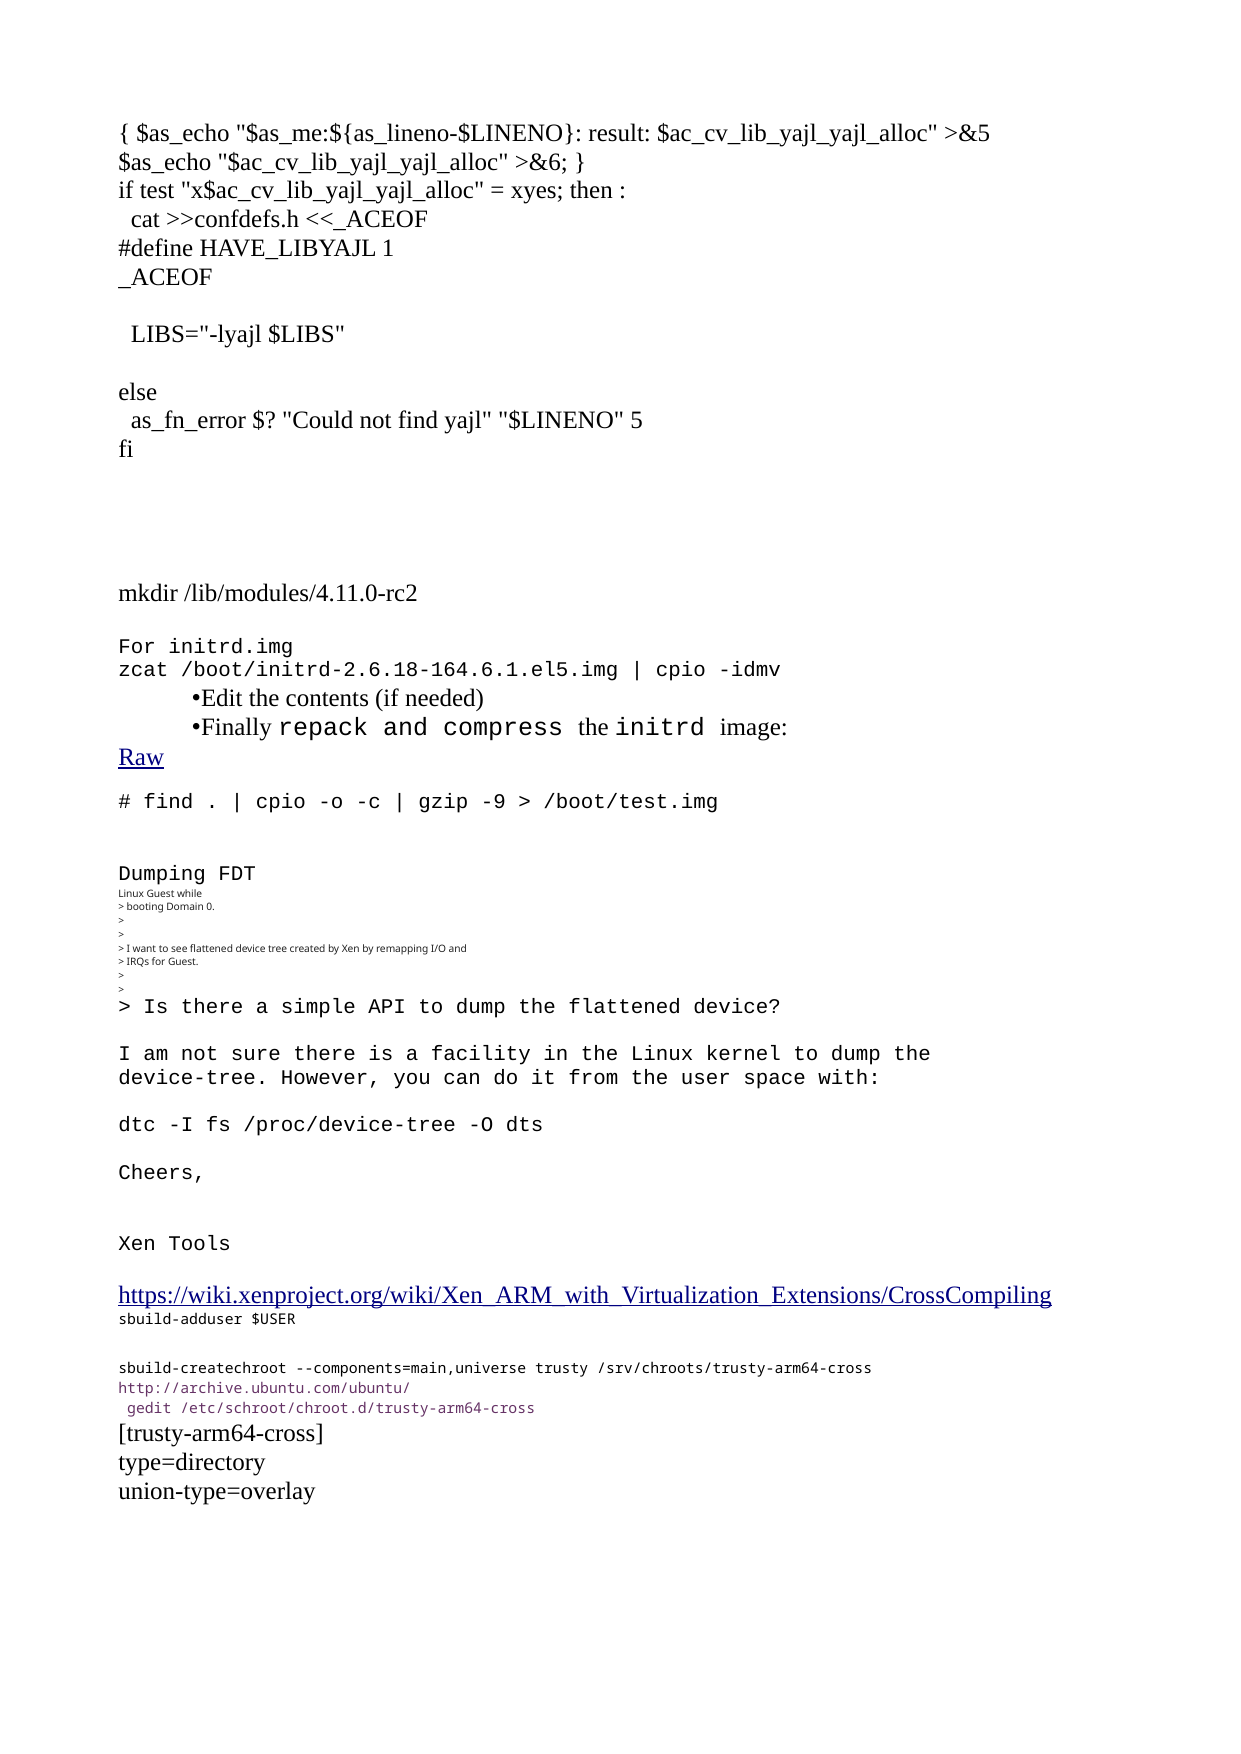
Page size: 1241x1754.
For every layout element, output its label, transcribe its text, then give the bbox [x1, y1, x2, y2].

text sbuild-createchroot --components=main,universe trusty /srv/chroots/trusty-arm64-cross http://archive.ubuntu.com/ubuntu/ [118, 1358, 1122, 1398]
text else [118, 377, 1122, 406]
text sbuild-adduser $USER [118, 1309, 1122, 1329]
text type=directory [118, 1447, 1122, 1476]
list Finally repack and compress the initrd image: [118, 712, 1122, 742]
text gedit /etc/schroot/chroot.d/trusty-arm64-cross [118, 1398, 1122, 1418]
text Raw [118, 742, 1122, 771]
text Dumping FDT [118, 862, 1122, 886]
list Edit the contents (if needed) [118, 683, 1122, 712]
text if test "x$ac_cv_lib_yajl_yajl_alloc" = xyes; then : [118, 176, 1122, 204]
text _ACEOF [118, 262, 1122, 291]
text #define HAVE_LIBYAJL 1 [118, 233, 1122, 262]
text For initrd.img [118, 636, 1122, 659]
text { $as_echo "$as_me:${as_lineno-$LINENO}: result: $ac_cv_lib_yajl_yajl_alloc" >&5 [118, 118, 1122, 147]
text [trusty-arm64-cross] [118, 1418, 1122, 1447]
text $as_echo "$ac_cv_lib_yajl_yajl_alloc" >&6; } [118, 147, 1122, 176]
text union-type=overlay [118, 1476, 1122, 1504]
text mkdir /lib/modules/4.11.0-rc2 [118, 578, 1122, 607]
text Xen Tools [118, 1233, 1122, 1256]
text Linux Guest while > booting Domain 0. > > > I want to see flattened device tree created by Xen by remapping I/O and > IRQs for Guest. > > > Is there a simple API to dump the flattened device? I am not sure there is a facility in the Linux kernel to dump the device-tree. However, you can do it from the user space with: dtc -I fs /proc/device-tree -O dts Cheers, [118, 886, 1122, 1185]
text zcat /boot/initrd-2.6.18-164.6.1.el5.img | cpio -idmv [118, 659, 1122, 683]
text # find . | cpio -o -c | gzip -9 > /boot/test.img [118, 792, 1122, 815]
text as_fn_error $? "Could not find yajl" "$LINENO" 5 [118, 406, 1122, 434]
text https://wiki.xenproject.org/wiki/Xen_ARM_with_Virtualization_Extensions/CrossCompiling [118, 1280, 1122, 1309]
text cat >>confdefs.h <<_ACEOF [118, 204, 1122, 233]
text LIBS="-lyajl $LIBS" [118, 319, 1122, 348]
text fi [118, 434, 1122, 463]
